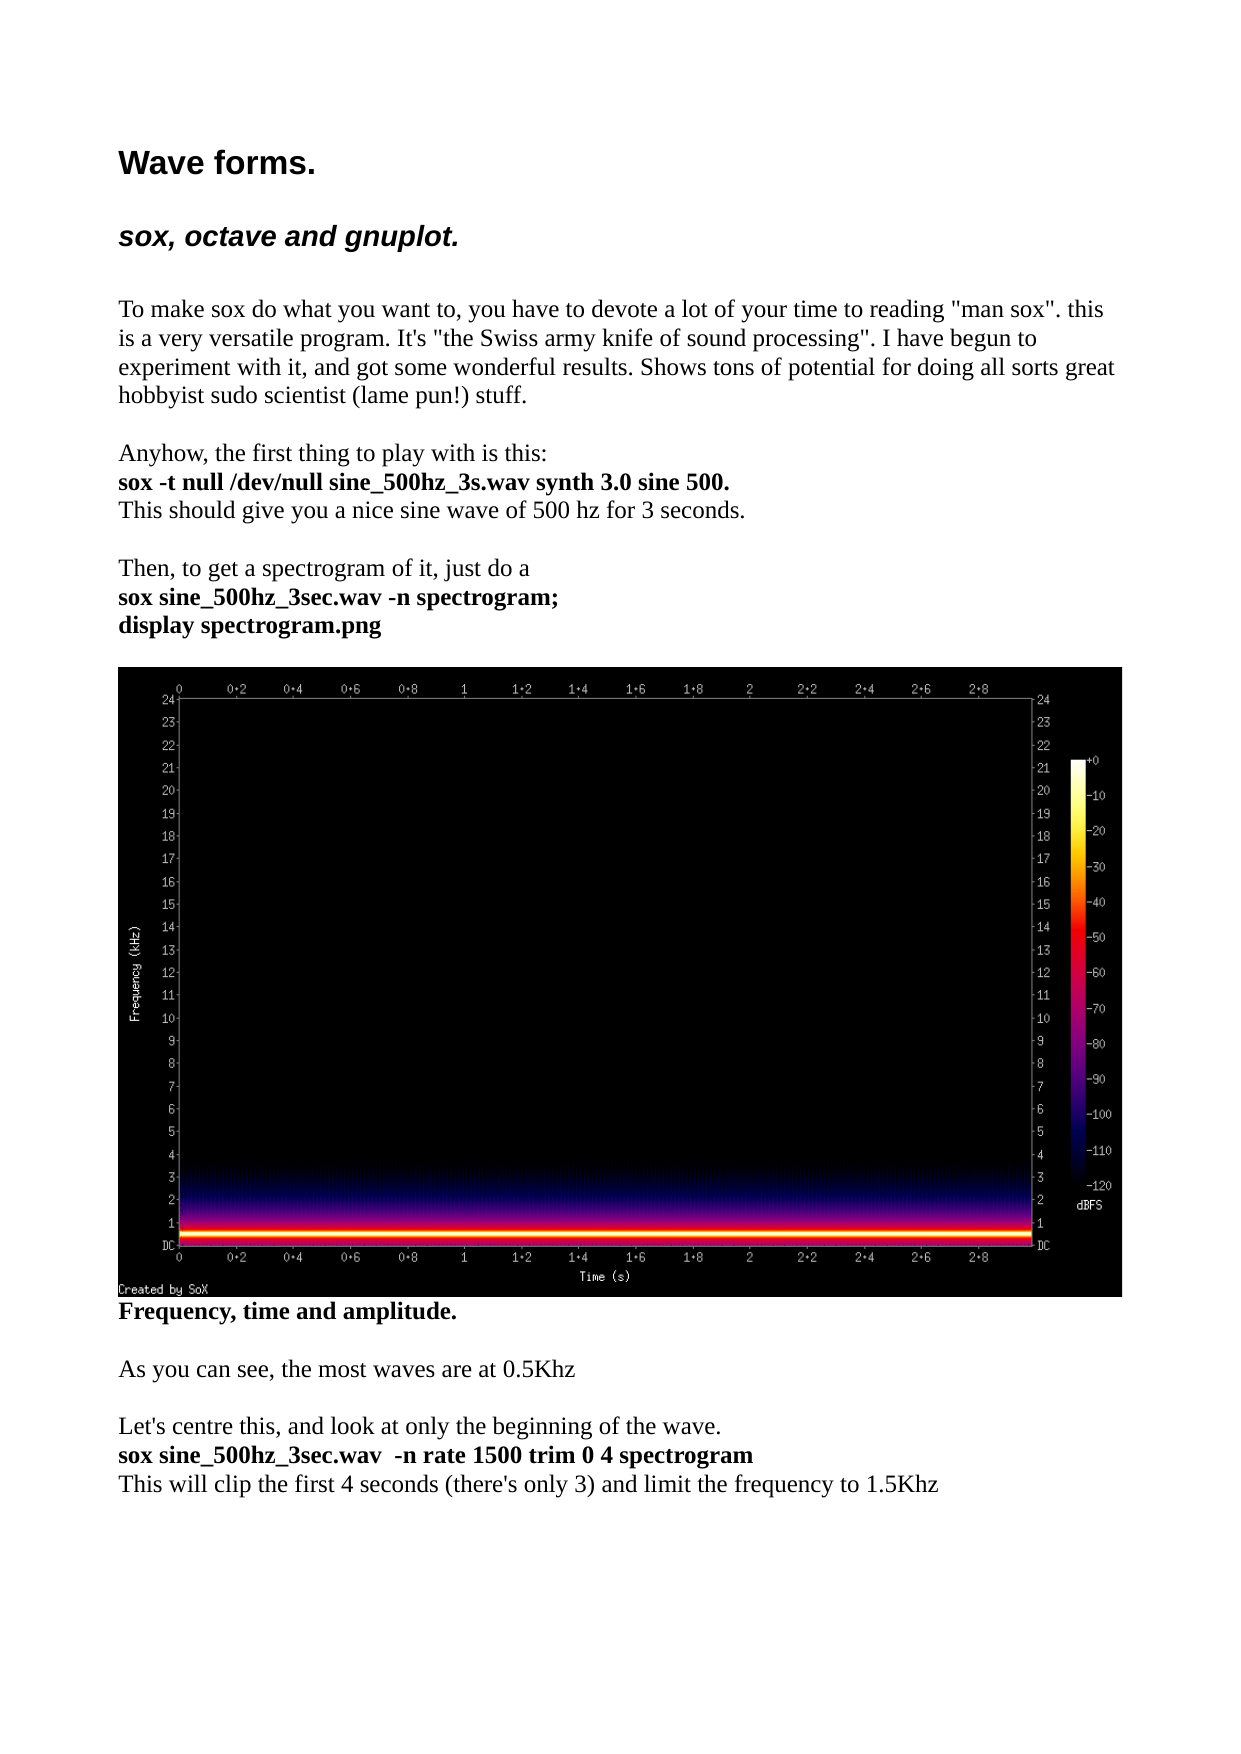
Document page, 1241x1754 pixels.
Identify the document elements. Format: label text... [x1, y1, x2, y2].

picture [118, 667, 1123, 1297]
text sox sine_500hz_3sec.wav -n rate 1500 trim 0 4 spectrogram [118, 1440, 1122, 1469]
text Frequency, time and amplitude. [118, 1297, 1122, 1325]
text As you can see, the most waves are at 0.5Khz [118, 1354, 1122, 1382]
text display spectrogram.png [118, 610, 1122, 639]
subtitle sox, octave and gnuplot. [118, 219, 1122, 253]
text Then, to get a spectrogram of it, just do a [118, 553, 1122, 582]
text This should give you a nice sine wave of 500 hz for 3 seconds. [118, 495, 1122, 524]
text sox sine_500hz_3sec.wav -n spectrogram; [118, 582, 1122, 610]
text This will clip the first 4 seconds (there's only 3) and limit the frequency to 1.5Khz [118, 1469, 1122, 1497]
text sox -t null /dev/null sine_500hz_3s.wav synth 3.0 sine 500. [118, 467, 1122, 495]
subtitle Wave forms. [118, 143, 1122, 182]
text To make sox do what you want to, you have to devote a lot of your time to reading "man sox". this is a very versatile program. It's "the Swiss army knife of sound processing". I have begun to experiment with it, and got some wonderful results. Shows tons of potential for doing all sorts great hobbyist sudo scientist (lame pun!) stuff. [118, 294, 1122, 409]
text Anyhow, the first thing to play with is this: [118, 438, 1122, 467]
text Let's centre this, and look at only the beginning of the wave. [118, 1411, 1122, 1440]
